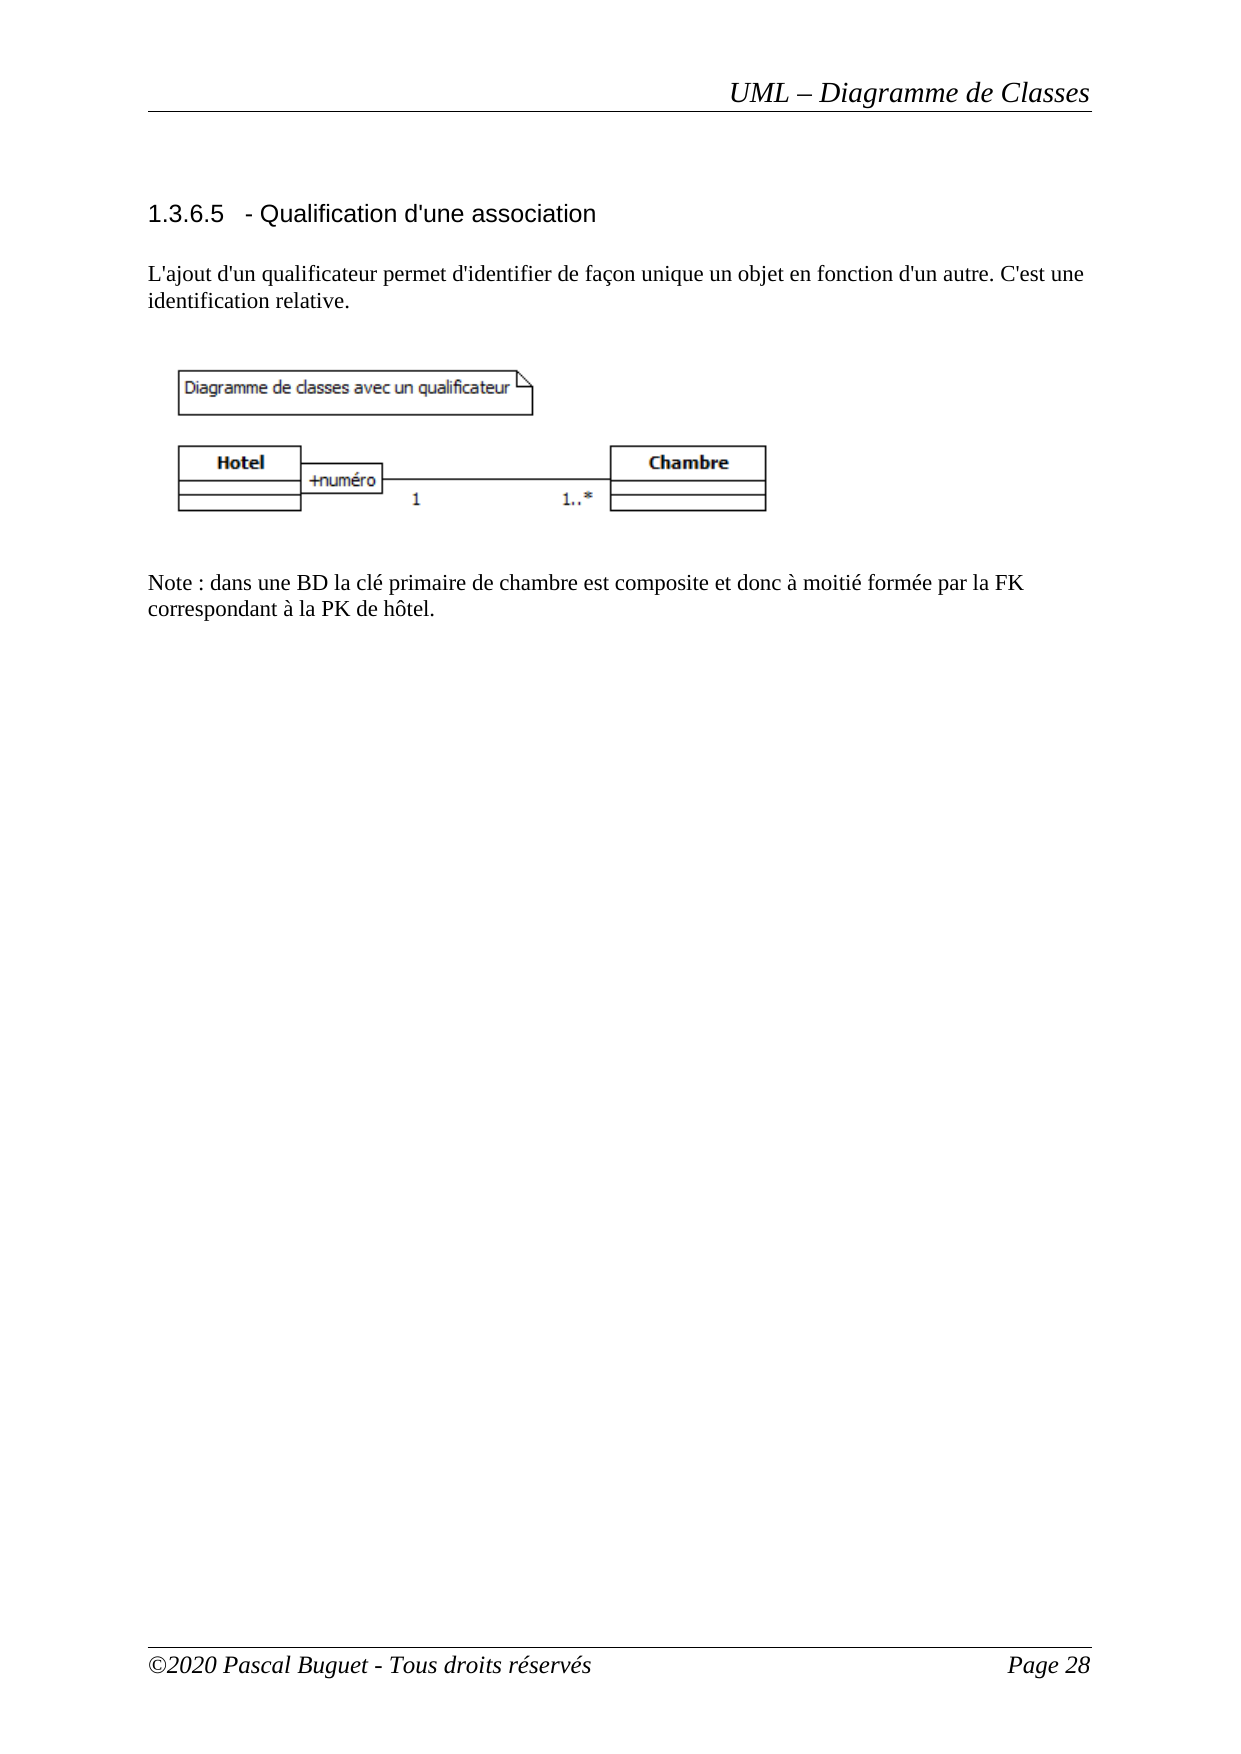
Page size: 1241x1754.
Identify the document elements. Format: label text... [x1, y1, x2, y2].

text Note : dans une BD la clé primaire de chambre est composite et donc à moitié formée par la FK correspondant à la PK de hôtel. [148, 569, 1092, 622]
picture [147, 339, 798, 543]
text L'ajout d'un qualificateur permet d'identifier de façon unique un objet en fonction d'un autre. C'est une identification relative. [148, 260, 1092, 313]
subtitle - Qualification d'une association [148, 199, 1092, 228]
